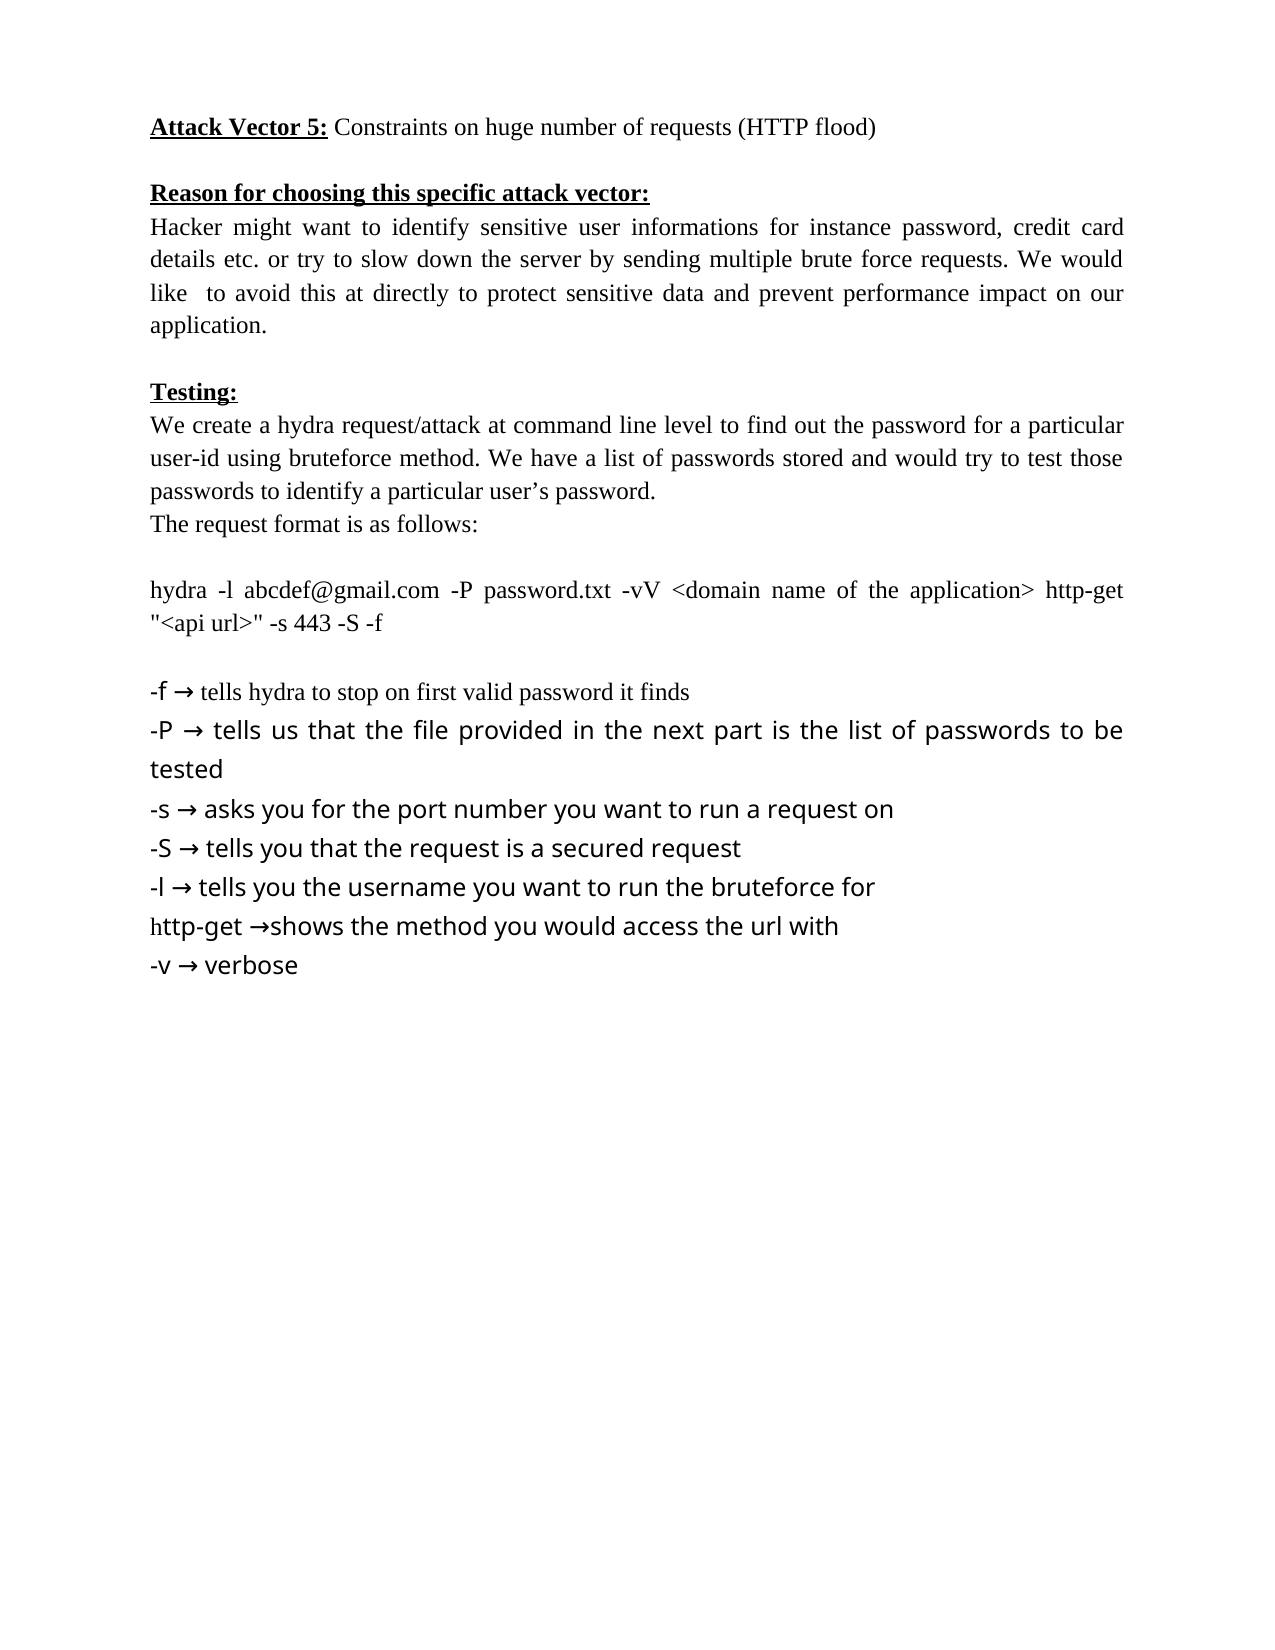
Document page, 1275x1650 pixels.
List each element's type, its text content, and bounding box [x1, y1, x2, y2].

text The request format is as follows: [150, 509, 1125, 537]
text -s → asks you for the port number you want to run a request on [150, 791, 1125, 825]
text Testing: [150, 377, 1125, 405]
text -P → tells us that the file provided in the next part is the list of passwords to be tested [150, 713, 1125, 786]
text hydra -l abcdef@gmail.com -P password.txt -vV <domain name of the application> http-get "<api url>" -s 443 -S -f [150, 575, 1125, 637]
text Reason for choosing this specific attack vector: [150, 178, 1125, 207]
text Hacker might want to identify sensitive user informations for instance password, credit card details etc. or try to slow down the server by sending multiple brute force requests. We would like to avoid this at directly to protect sensitive data and prevent performance impact on our application. [150, 212, 1125, 339]
text We create a hydra request/attack at command line level to find out the password for a particular user-id using bruteforce method. We have a list of passwords stored and would try to test those passwords to identify a particular user’s password. [150, 410, 1125, 504]
text -v → verbose [150, 948, 1125, 982]
text -l → tells you the username you want to run the bruteforce for [150, 870, 1125, 904]
text http-get →shows the method you would access the url with [150, 909, 1125, 943]
text Attack Vector 5: Constraints on huge number of requests (HTTP flood) [150, 112, 1125, 141]
text -f → tells hydra to stop on first valid password it finds [150, 674, 1125, 708]
text -S → tells you that the request is a secured request [150, 831, 1125, 864]
